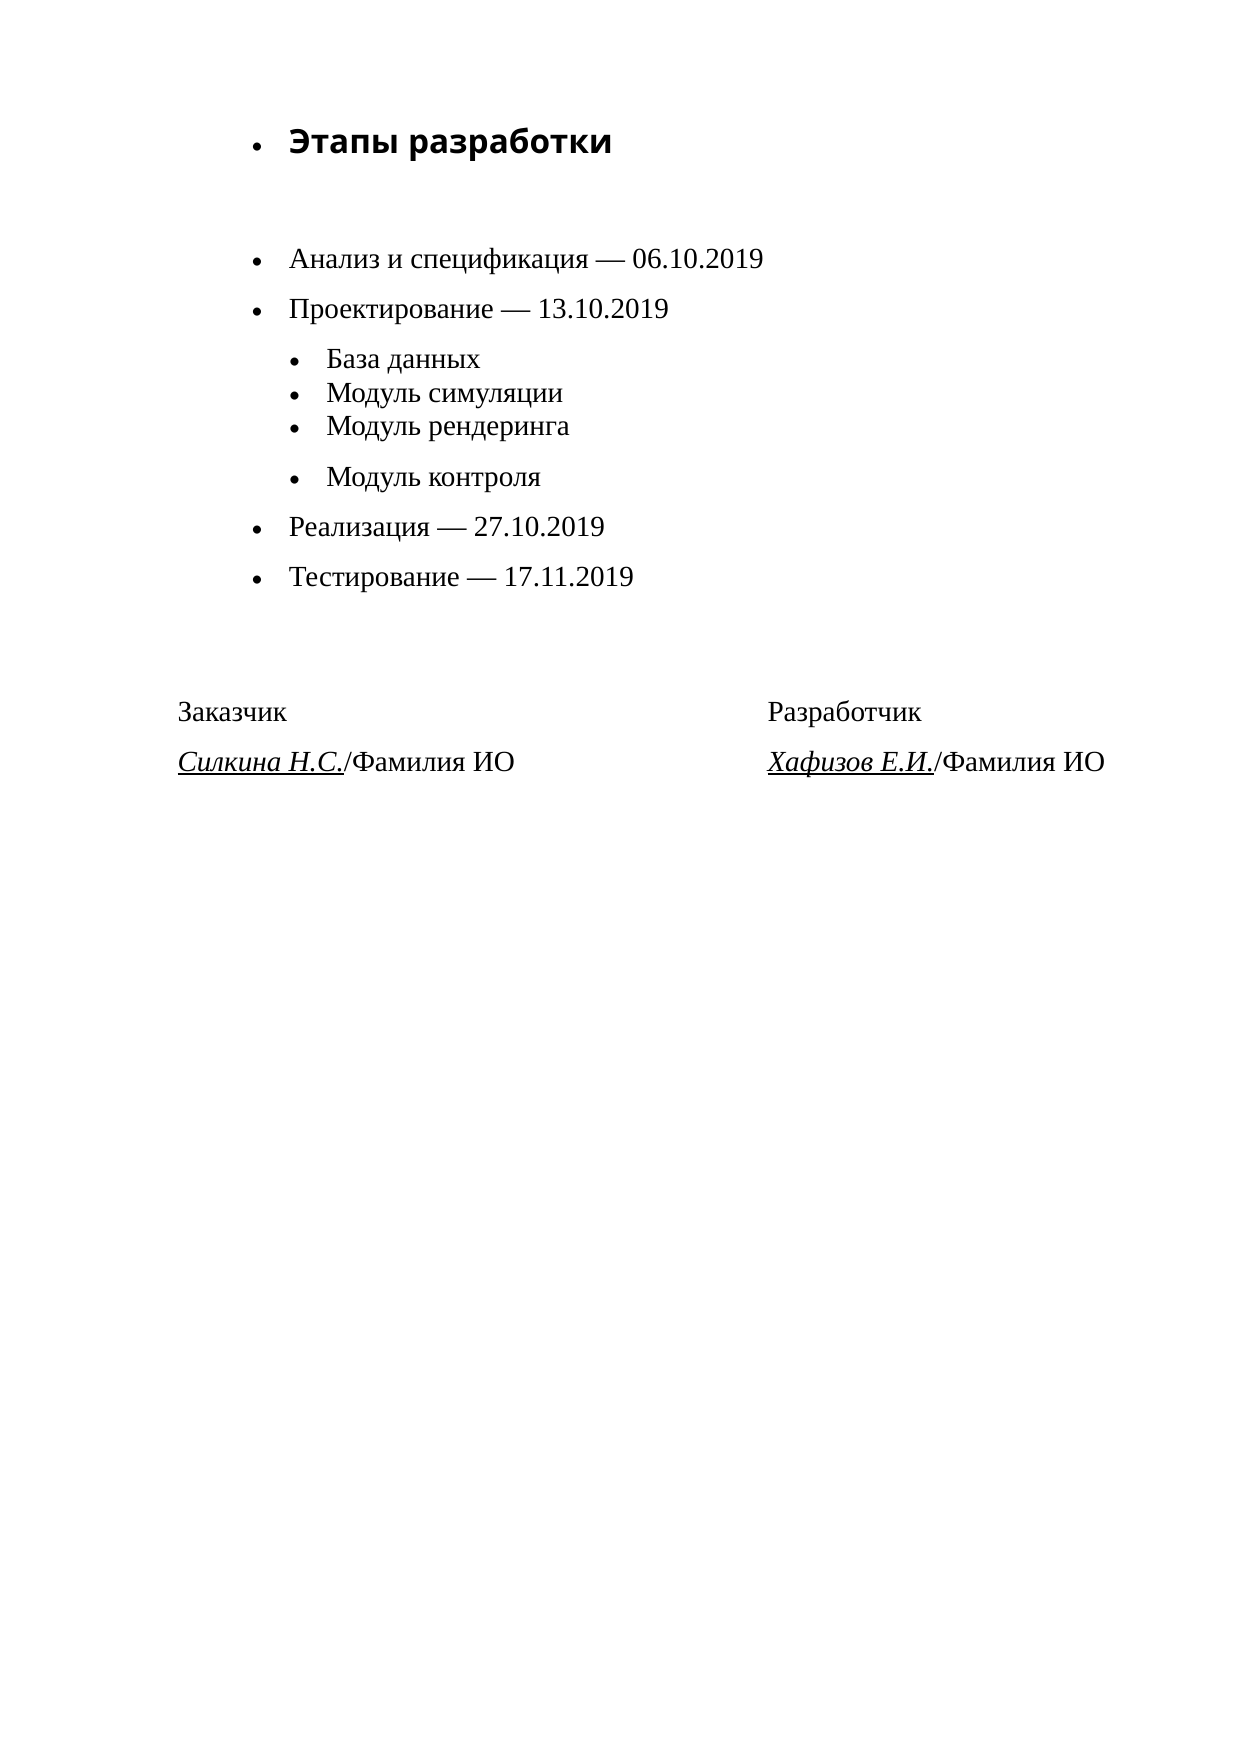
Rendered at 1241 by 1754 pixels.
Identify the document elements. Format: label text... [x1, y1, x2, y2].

list Модуль симуляции [177, 375, 1152, 408]
text Силкина Н.С./Фамилия ИО Хафизов Е.И./Фамилия ИО [177, 744, 1152, 777]
list Тестирование — 17.11.2019 [140, 559, 1152, 593]
list Проектирование — 13.10.2019 [140, 291, 1152, 324]
list Модуль контроля [177, 459, 1152, 492]
list Модуль рендеринга [177, 408, 1152, 442]
list Реализация — 27.10.2019 [140, 509, 1152, 543]
text Заказчик Разработчик [177, 694, 1152, 727]
list Этапы разработки [140, 118, 1152, 163]
list Анализ и спецификация — 06.10.2019 [140, 241, 1152, 274]
list База данных [177, 341, 1152, 375]
